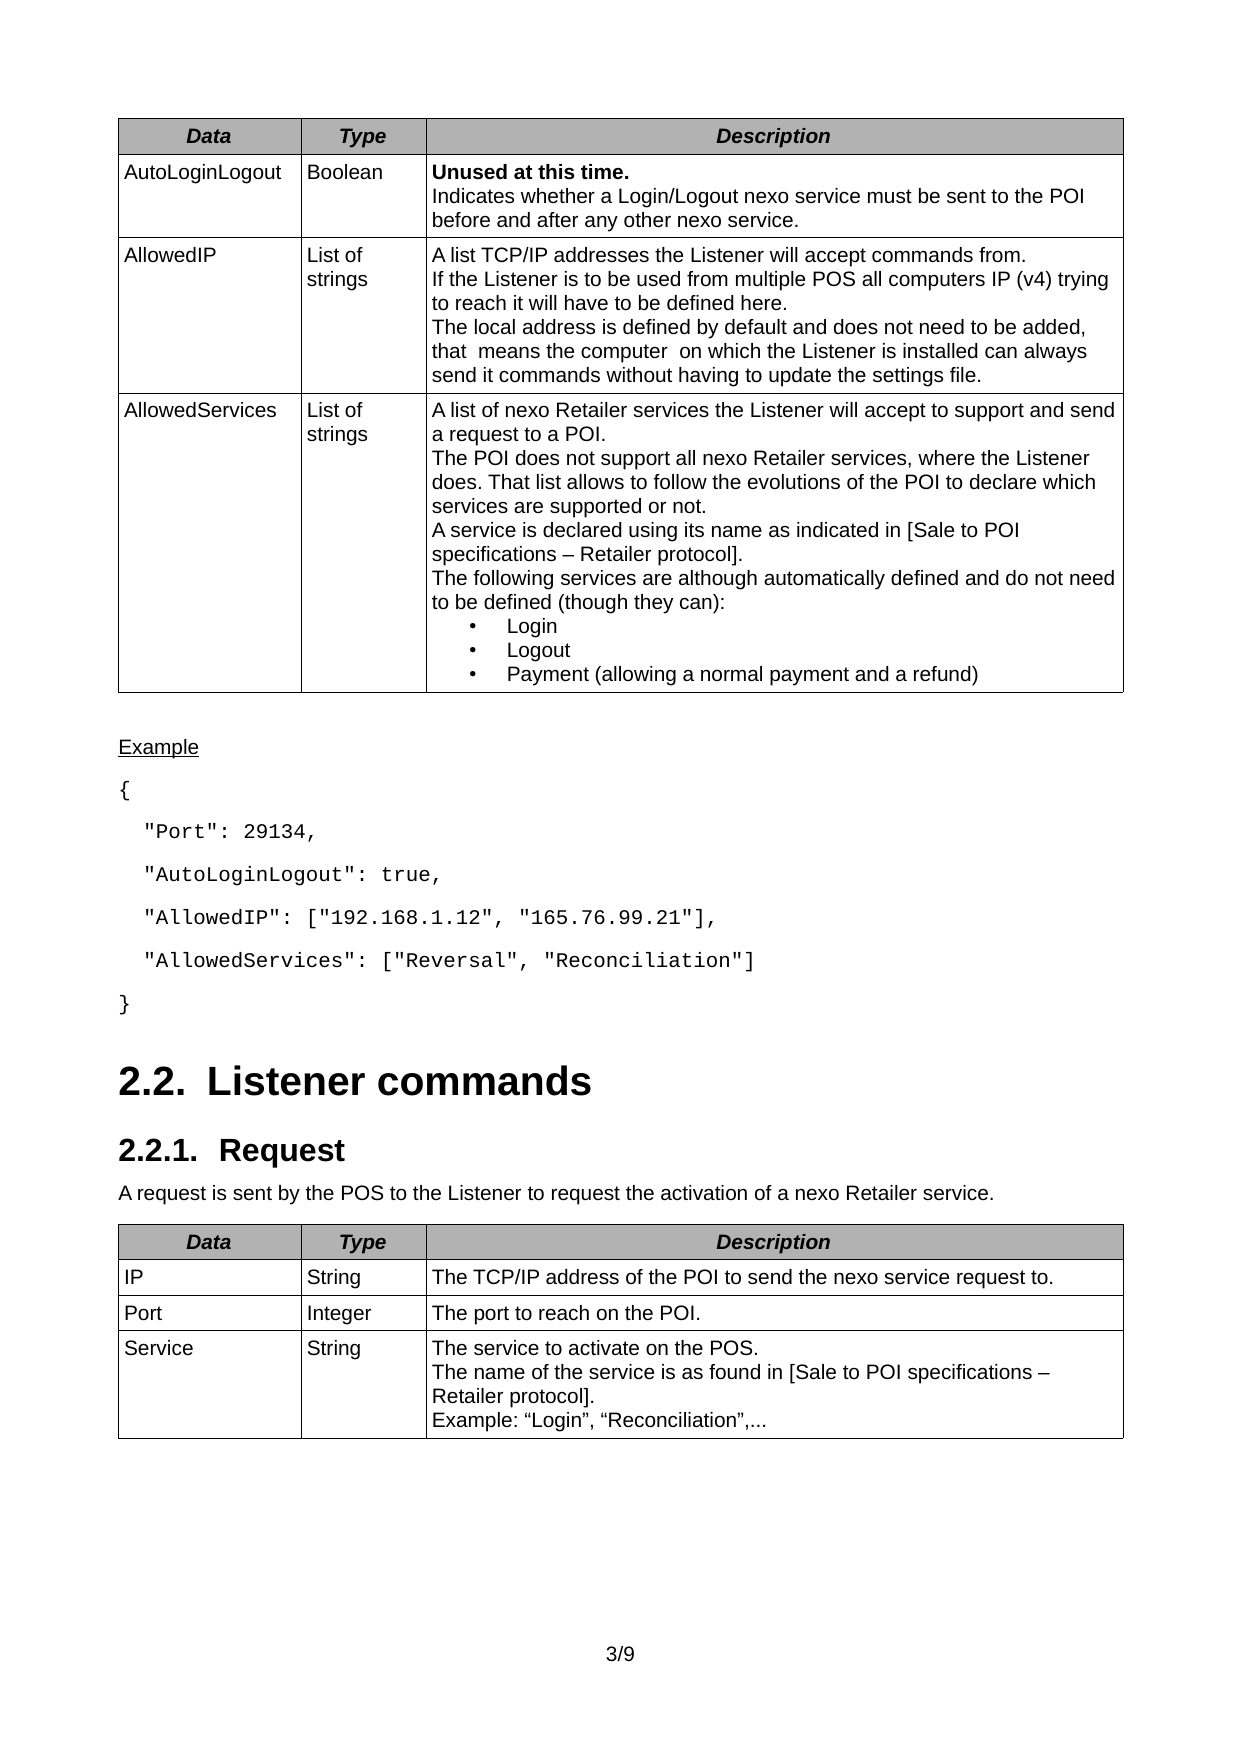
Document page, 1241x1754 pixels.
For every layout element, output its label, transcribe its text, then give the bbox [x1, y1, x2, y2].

text "Port": 29134, [118, 821, 1122, 845]
text Example [118, 735, 1122, 759]
table_cell The port to reach on the POI. [427, 1296, 1123, 1330]
table_cell List of strings [302, 238, 426, 392]
table_header Description [427, 1225, 1123, 1259]
table_cell String [302, 1260, 426, 1295]
table_header Description [427, 119, 1123, 154]
table_cell Port [119, 1296, 301, 1330]
table_cell Service [119, 1331, 301, 1438]
subtitle Request [118, 1131, 1122, 1168]
table_cell List of strings [302, 394, 426, 692]
table_cell Boolean [302, 155, 426, 237]
table_cell A list TCP/IP addresses the Listener will accept commands from. If the Listener is to be used from multiple POS all computers IP (v4) trying to reach it will have to be defined here. The local address is defined by default and does not need to be added, that means the computer on which the Listener is installed can always send it commands without having to update the settings file. [427, 238, 1123, 392]
table_cell The TCP/IP address of the POI to send the nexo service request to. [427, 1260, 1123, 1295]
table_header Data [119, 1225, 301, 1259]
subtitle Listener commands [118, 1057, 1122, 1104]
text { [118, 778, 1122, 802]
table_cell A list of nexo Retailer services the Listener will accept to support and send a request to a POI. The POI does not support all nexo Retailer services, where the Listener does. That list allows to follow the evolutions of the POI to declare which services are supported or not. A service is declared using its name as indicated in [Sale to POI specifications – Retailer protocol]. The following services are although automatically defined and do not need to be defined (though they can): Login Logout Payment (allowing a normal payment and a refund) [427, 394, 1123, 692]
text } [118, 993, 1122, 1017]
table_header Type [302, 1225, 426, 1259]
table_cell IP [119, 1260, 301, 1295]
table_header Data [119, 119, 301, 154]
table_header Type [302, 119, 426, 154]
table_cell The service to activate on the POS. The name of the service is as found in [Sale to POI specifications – Retailer protocol]. Example: “Login”, “Reconciliation”,... [427, 1331, 1123, 1438]
table_cell Integer [302, 1296, 426, 1330]
table_cell AllowedServices [119, 394, 301, 692]
table_cell Unused at this time. Indicates whether a Login/Logout nexo service must be sent to the POI before and after any other nexo service. [427, 155, 1123, 237]
text "AllowedIP": ["192.168.1.12", "165.76.99.21"], [118, 907, 1122, 931]
text A request is sent by the POS to the Listener to request the activation of a nexo Retailer service. [118, 1180, 1122, 1204]
table_cell AllowedIP [119, 238, 301, 392]
table_cell AutoLoginLogout [119, 155, 301, 237]
text "AutoLoginLogout": true, [118, 864, 1122, 888]
text "AllowedServices": ["Reversal", "Reconciliation"] [118, 950, 1122, 974]
table_cell String [302, 1331, 426, 1438]
